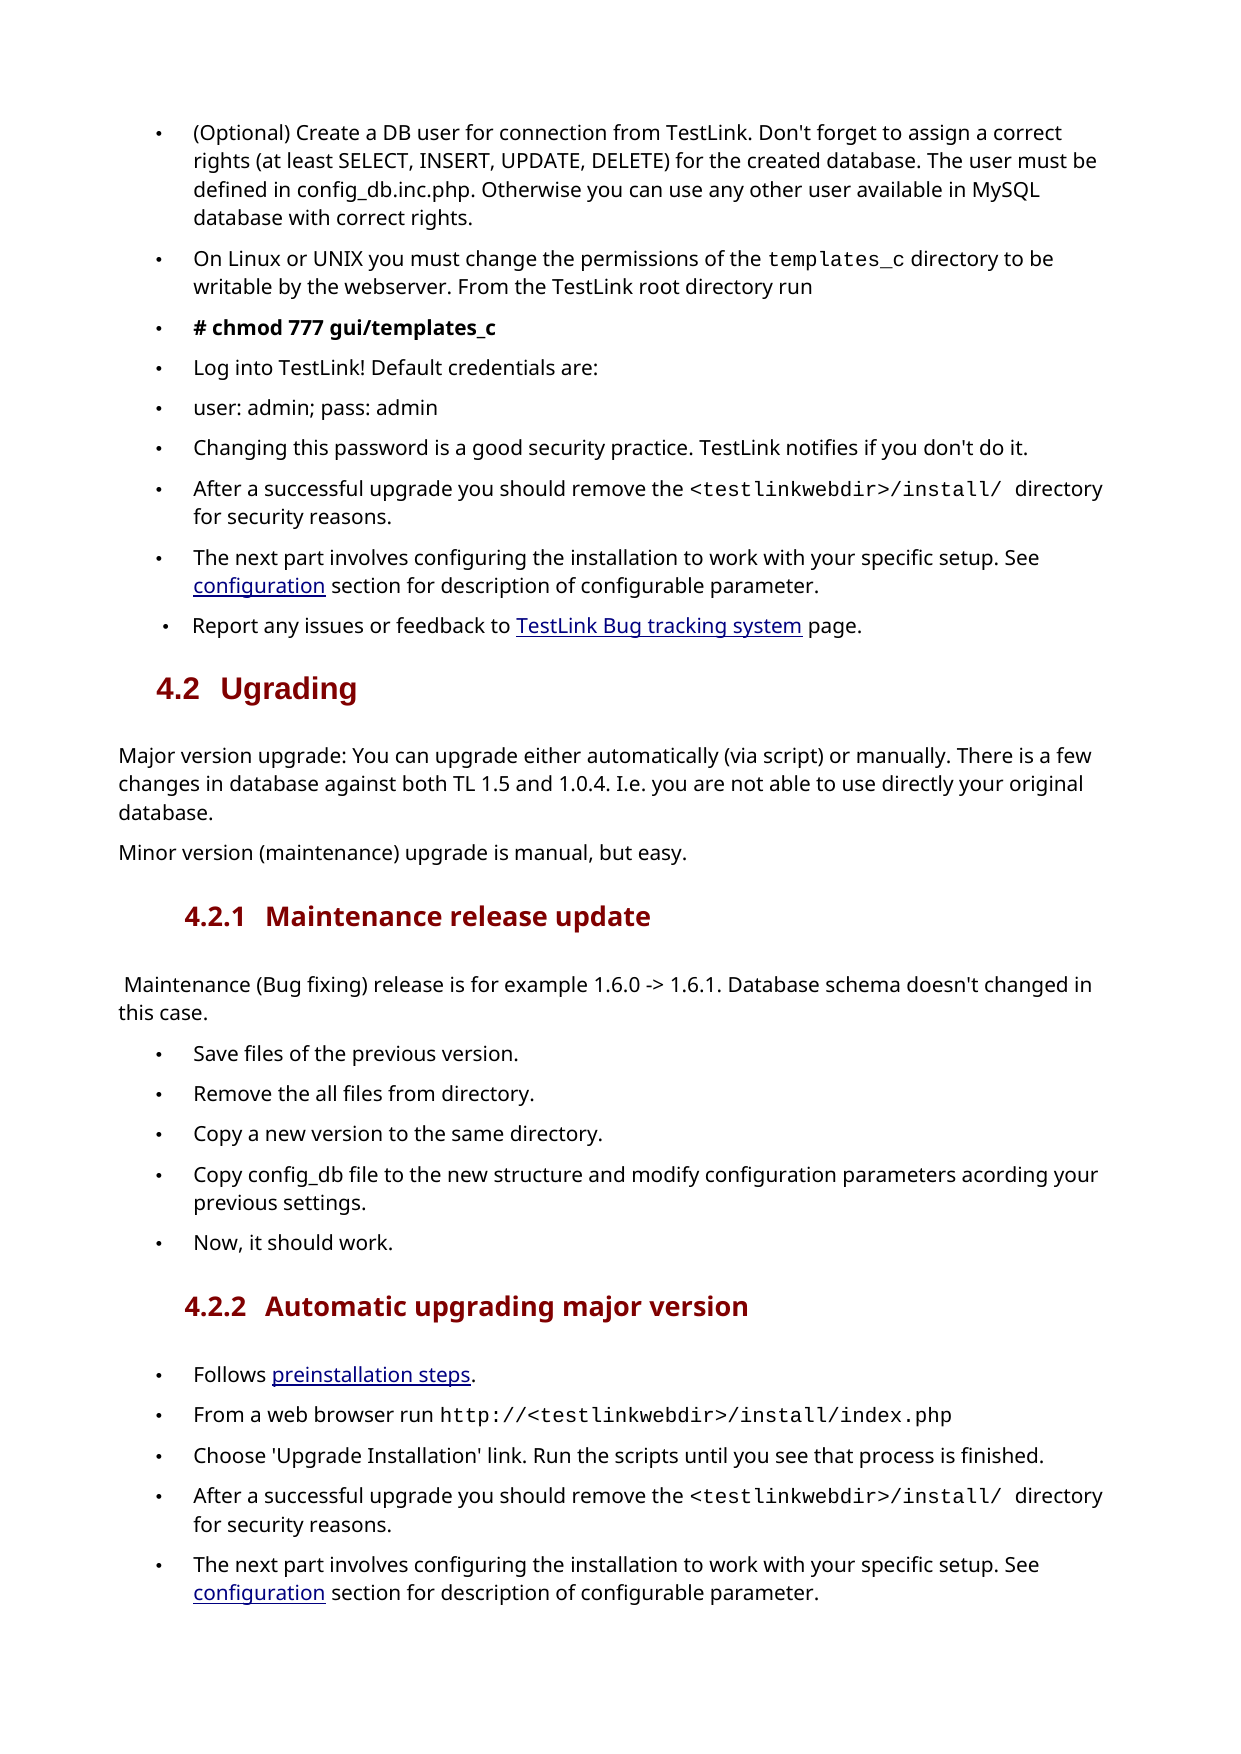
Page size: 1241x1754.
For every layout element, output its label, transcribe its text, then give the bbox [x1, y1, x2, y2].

list Follows preinstallation steps. [156, 1360, 1122, 1388]
list After a successful upgrade you should remove the <testlinkwebdir>/install/ directory for security reasons. [156, 1481, 1122, 1538]
subtitle Maintenance release update [177, 898, 1122, 934]
list Copy a new version to the same directory. [156, 1119, 1122, 1148]
list The next part involves configuring the installation to work with your specific setup. See configuration section for description of configurable parameter. [156, 1550, 1122, 1607]
list # chmod 777 gui/templates_c [156, 313, 1122, 341]
subtitle Ugrading [148, 671, 1122, 706]
list Copy config_db file to the new structure and modify configuration parameters acording your previous settings. [156, 1160, 1122, 1217]
list Log into TestLink! Default credentials are: [156, 353, 1122, 381]
list Save files of the previous version. [156, 1039, 1122, 1067]
list user: admin; pass: admin [156, 393, 1122, 422]
list (Optional) Create a DB user for connection from TestLink. Don't forget to assign a correct rights (at least SELECT, INSERT, UPDATE, DELETE) for the created database. The user must be defined in config_db.inc.php. Otherwise you can use any other user available in MySQL database with correct rights. [156, 118, 1122, 232]
list Report any issues or feedback to TestLink Bug tracking system page. [162, 611, 1122, 640]
list From a web browser run http://<testlinkwebdir>/install/index.php [156, 1400, 1122, 1429]
list Choose 'Upgrade Installation' link. Run the scripts until you see that process is finished. [156, 1441, 1122, 1469]
list Now, it should work. [156, 1228, 1122, 1257]
list On Linux or UNIX you must change the permissions of the templates_c directory to be writable by the webserver. From the TestLink root directory run [156, 244, 1122, 301]
text Major version upgrade: You can upgrade either automatically (via script) or manually. There is a few changes in database against both TL 1.5 and 1.0.4. I.e. you are not able to use directly your original database. [118, 741, 1122, 826]
list The next part involves configuring the installation to work with your specific setup. See configuration section for description of configurable parameter. [156, 543, 1122, 599]
list After a successful upgrade you should remove the <testlinkwebdir>/install/ directory for security reasons. [156, 474, 1122, 531]
text Maintenance (Bug fixing) release is for example 1.6.0 -> 1.6.1. Database schema doesn't changed in this case. [118, 970, 1122, 1027]
subtitle Automatic upgrading major version [177, 1288, 1122, 1325]
text Minor version (maintenance) upgrade is manual, but easy. [118, 838, 1122, 867]
list Changing this password is a good security practice. TestLink notifies if you don't do it. [156, 433, 1122, 462]
list Remove the all files from directory. [156, 1079, 1122, 1107]
